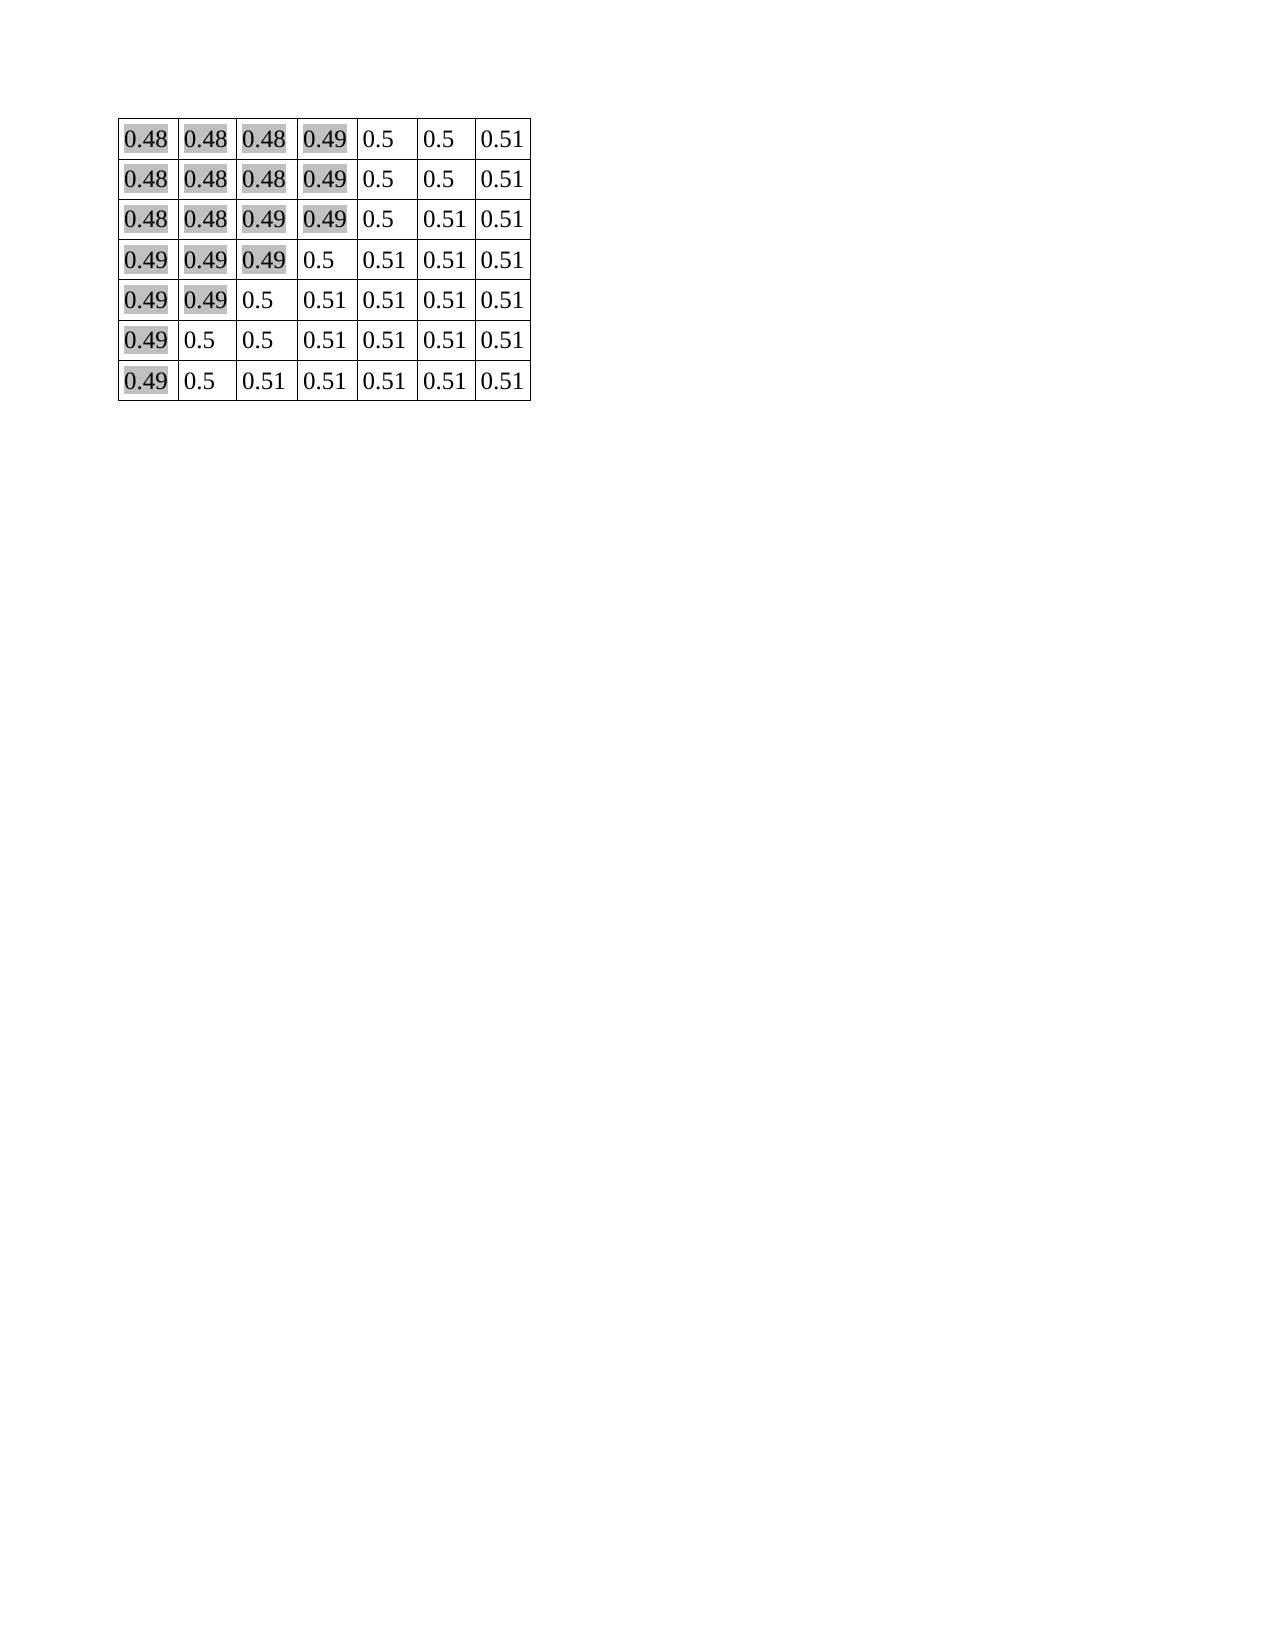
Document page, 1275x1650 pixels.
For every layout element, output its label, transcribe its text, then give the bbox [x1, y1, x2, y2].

table_header 0.48 [119, 119, 178, 158]
table_cell 0.49 [298, 200, 357, 239]
table_cell 0.51 [476, 361, 530, 400]
table_cell 0.51 [476, 321, 530, 360]
table_cell 0.51 [298, 280, 357, 320]
table_header 0.5 [358, 119, 417, 158]
table_cell 0.48 [119, 160, 178, 199]
table_cell 0.51 [418, 321, 475, 360]
table_cell 0.51 [358, 321, 417, 360]
table_cell 0.51 [237, 361, 297, 400]
table_header 0.51 [476, 119, 530, 158]
table_cell 0.51 [358, 280, 417, 320]
table_cell 0.5 [237, 321, 297, 360]
table_cell 0.51 [418, 280, 475, 320]
table_header 0.48 [237, 119, 297, 158]
table_cell 0.49 [298, 160, 357, 199]
table_cell 0.49 [119, 321, 178, 360]
table_cell 0.51 [298, 361, 357, 400]
table_cell 0.51 [418, 240, 475, 279]
table_cell 0.51 [476, 200, 530, 239]
table_cell 0.49 [119, 280, 178, 320]
table_cell 0.51 [418, 361, 475, 400]
table_cell 0.51 [476, 160, 530, 199]
table_header 0.48 [179, 119, 236, 158]
table_cell 0.49 [119, 361, 178, 400]
table_cell 0.5 [298, 240, 357, 279]
table_cell 0.5 [358, 160, 417, 199]
table_cell 0.48 [179, 160, 236, 199]
table_header 0.5 [418, 119, 475, 158]
table_cell 0.5 [358, 200, 417, 239]
table_cell 0.51 [298, 321, 357, 360]
table_cell 0.49 [237, 200, 297, 239]
table_cell 0.49 [119, 240, 178, 279]
table_cell 0.51 [476, 280, 530, 320]
table_header 0.49 [298, 119, 357, 158]
table_cell 0.48 [237, 160, 297, 199]
table_cell 0.51 [418, 200, 475, 239]
table_cell 0.48 [179, 200, 236, 239]
table_cell 0.48 [119, 200, 178, 239]
table_cell 0.49 [237, 240, 297, 279]
table_cell 0.5 [179, 361, 236, 400]
table_cell 0.49 [179, 280, 236, 320]
table_cell 0.5 [179, 321, 236, 360]
table_cell 0.5 [237, 280, 297, 320]
table_cell 0.51 [358, 361, 417, 400]
table_cell 0.51 [476, 240, 530, 279]
table_cell 0.51 [358, 240, 417, 279]
table_cell 0.49 [179, 240, 236, 279]
table_cell 0.5 [418, 160, 475, 199]
